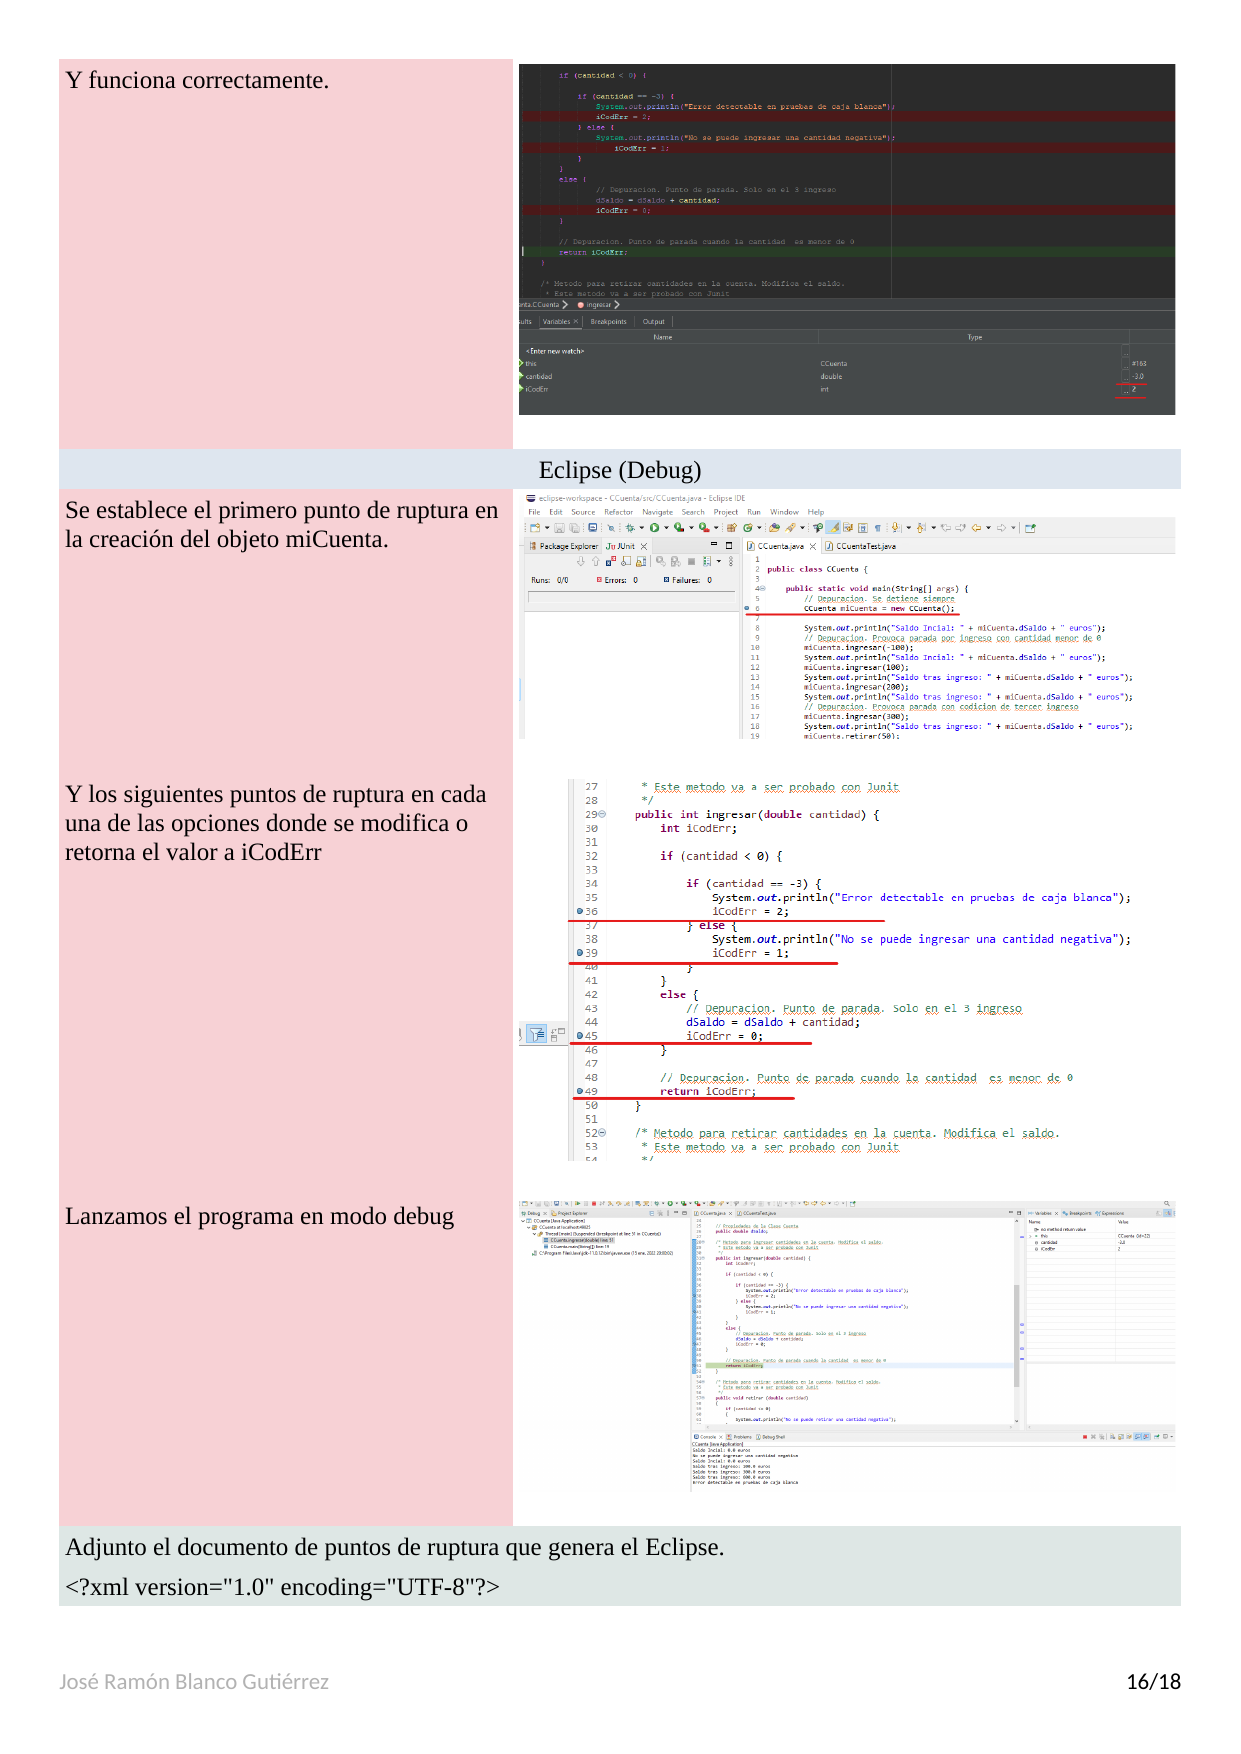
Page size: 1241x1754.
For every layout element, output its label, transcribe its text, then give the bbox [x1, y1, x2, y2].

table_cell Se establece el primero punto de ruptura en la creación del objeto miCuenta. [59, 489, 513, 773]
picture [519, 1201, 1176, 1492]
picture [519, 495, 1176, 739]
table_cell [513, 773, 1181, 1196]
table_cell Eclipse (Debug) [59, 449, 1181, 489]
table_cell Y los siguientes puntos de ruptura en cada una de las opciones donde se modifica o retorna el valor a iCodErr [59, 773, 513, 1196]
picture [519, 64, 1176, 415]
table_cell <?xml version="1.0" encoding="UTF-8"?> [59, 1566, 1181, 1606]
table_cell [513, 1196, 1181, 1526]
picture [519, 779, 1176, 1161]
table_cell [513, 489, 1181, 773]
table_cell [513, 59, 1181, 449]
table_cell Y funciona correctamente. [59, 59, 513, 449]
table_cell Adjunto el documento de puntos de ruptura que genera el Eclipse. [59, 1526, 1181, 1566]
table_cell Lanzamos el programa en modo debug [59, 1196, 513, 1526]
